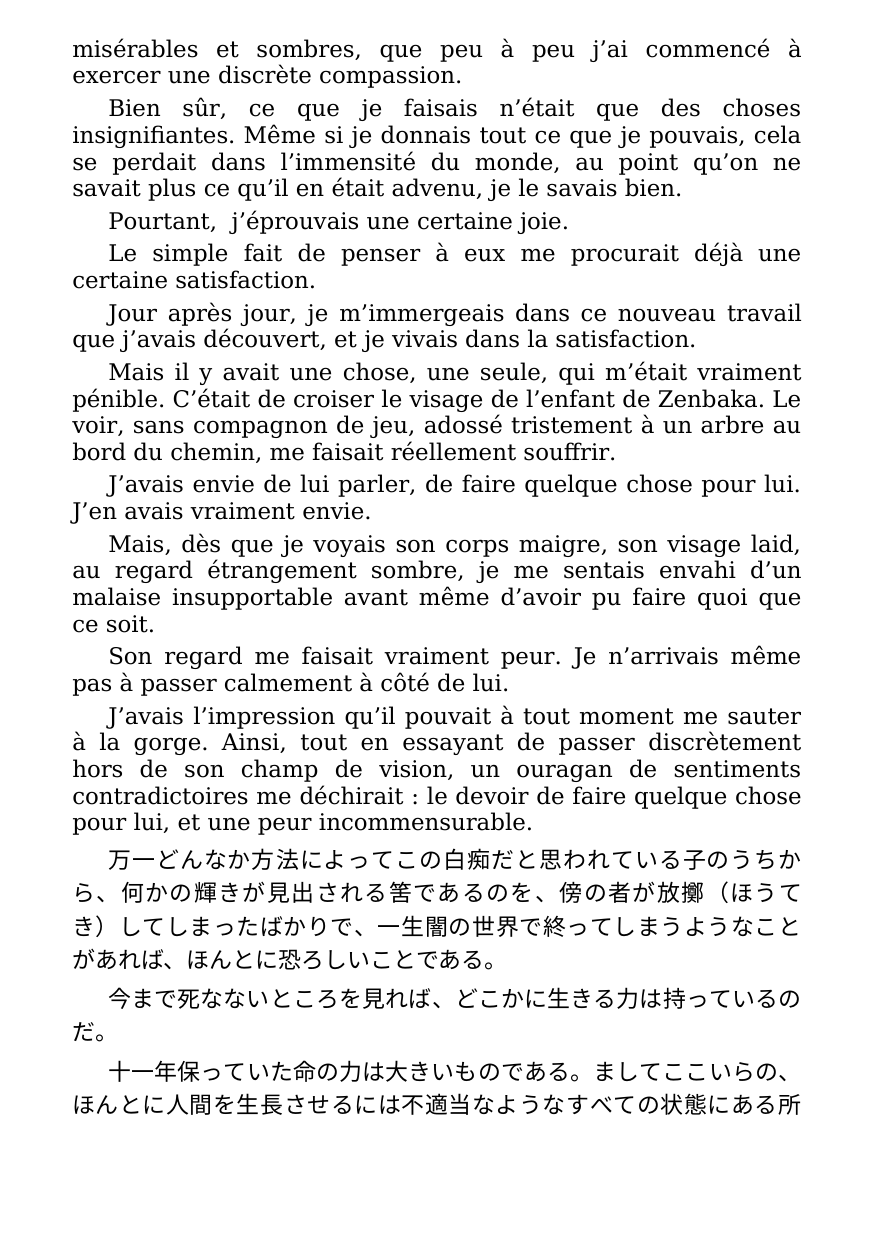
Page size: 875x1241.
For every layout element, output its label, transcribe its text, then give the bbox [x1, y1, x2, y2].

text J’avais l’impression qu’il pouvait à tout moment me sauter à la gorge. Ainsi, tout en essayant de passer discrètement hors de son champ de vision, un ouragan de sentiments contradictoires me déchirait : le devoir de faire quelque chose pour lui, et une peur incommensurable. [72, 703, 802, 836]
text 万一どんなか方法によってこの白痴だと思われている子のうちから、何かの輝きが見出される筈であるのを、傍の者が放擲（ほうてき）してしまったばかりで、一生闇の世界で終ってしまうようなことがあれば、ほんとに恐ろしいことである。 [72, 842, 802, 975]
text 今まで死なないところを見れば、どこかに生きる力は持っているのだ。 [72, 981, 802, 1047]
text Bien sûr, ce que je faisais n’était que des choses insignifiantes. Même si je donnais tout ce que je pouvais, cela se perdait dans l’immensité du monde, au point qu’on ne savait plus ce qu’il en était advenu, je le savais bien. [72, 95, 802, 202]
text Son regard me faisait vraiment peur. Je n’arrivais même pas à passer calmement à côté de lui. [72, 643, 802, 697]
text J’avais envie de lui parler, de faire quelque chose pour lui. J’en avais vraiment envie. [72, 472, 802, 525]
text Pourtant, j’éprouvais une certaine joie. [72, 208, 802, 234]
text Jour après jour, je m’immergeais dans ce nouveau travail que j’avais découvert, et je vivais dans la satisfaction. [72, 300, 802, 353]
text Mais, dès que je voyais son corps maigre, son visage laid, au regard étrangement sombre, je me sentais envahi d’un malaise insupportable avant même d’avoir pu faire quoi que ce soit. [72, 531, 802, 638]
text Mais il y avait une chose, une seule, qui m’était vraiment pénible. C’était de croiser le visage de l’enfant de Zenbaka. Le voir, sans compagnon de jeu, adossé tristement à un arbre au bord du chemin, me faisait réellement souffrir. [72, 359, 802, 466]
text Le simple fait de penser à eux me procurait déjà une certaine satisfaction. [72, 241, 802, 294]
text 十一年保っていた命の力は大きいものである。ましてここいらの、ほんとに人間を生長させるには不適当なようなすべての状態にある所 [72, 1053, 802, 1120]
text misérables et sombres, que peu à peu j’ai commencé à exercer une discrète compassion. [72, 36, 802, 89]
